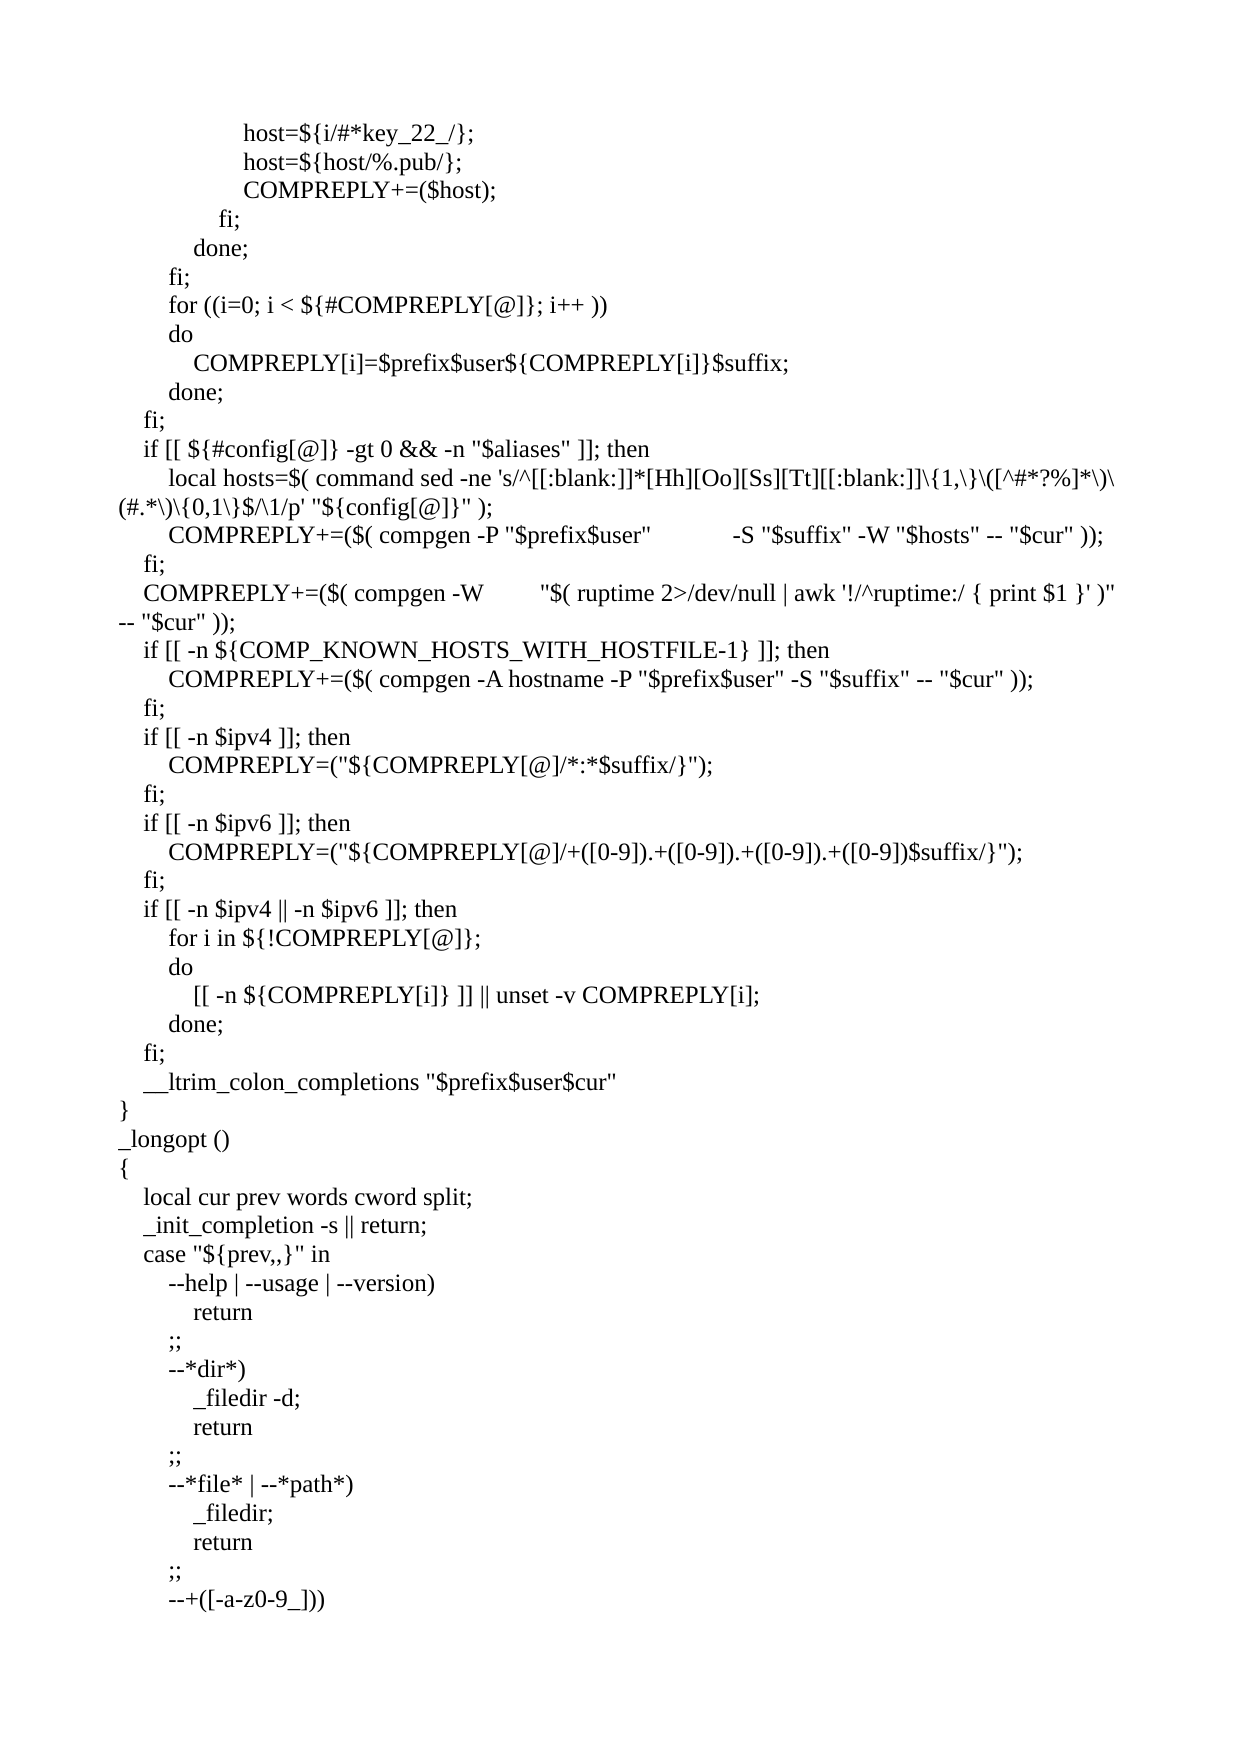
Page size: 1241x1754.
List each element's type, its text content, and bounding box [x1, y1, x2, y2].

text if [[ -n $ipv4 ]]; then [118, 722, 1122, 751]
text local hosts=$( command sed -ne 's/^[[:blank:]]*[Hh][Oo][Ss][Tt][[:blank:]]\{1,\}\([^#*?%]*\)\(#.*\)\{0,1\}$/\1/p' "${config[@]}" ); [118, 463, 1122, 521]
text do [118, 319, 1122, 348]
text host=${i/#*key_22_/}; [118, 118, 1122, 147]
text done; [118, 1009, 1122, 1038]
text for i in ${!COMPREPLY[@]}; [118, 923, 1122, 952]
text _filedir -d; [118, 1383, 1122, 1412]
text fi; [118, 693, 1122, 722]
text COMPREPLY=("${COMPREPLY[@]/*:*$suffix/}"); [118, 751, 1122, 779]
text done; [118, 233, 1122, 262]
text fi; [118, 262, 1122, 291]
text { [118, 1153, 1122, 1182]
text COMPREPLY+=($host); [118, 176, 1122, 204]
text _filedir; [118, 1498, 1122, 1527]
text return [118, 1527, 1122, 1556]
text if [[ -n $ipv6 ]]; then [118, 808, 1122, 837]
text --*file* | --*path*) [118, 1469, 1122, 1498]
text fi; [118, 1038, 1122, 1067]
text COMPREPLY=("${COMPREPLY[@]/+([0-9]).+([0-9]).+([0-9]).+([0-9])$suffix/}"); [118, 837, 1122, 866]
text ;; [118, 1441, 1122, 1469]
text do [118, 952, 1122, 981]
text if [[ -n $ipv4 || -n $ipv6 ]]; then [118, 894, 1122, 923]
text } [118, 1096, 1122, 1124]
text return [118, 1297, 1122, 1326]
text fi; [118, 549, 1122, 578]
text fi; [118, 866, 1122, 894]
text done; [118, 377, 1122, 406]
text --help | --usage | --version) [118, 1268, 1122, 1297]
text COMPREPLY+=($( compgen -W "$( ruptime 2>/dev/null | awk '!/^ruptime:/ { print $1 }' )" -- "$cur" )); [118, 578, 1122, 636]
text case "${prev,,}" in [118, 1239, 1122, 1268]
text ;; [118, 1326, 1122, 1354]
text return [118, 1412, 1122, 1441]
text host=${host/%.pub/}; [118, 147, 1122, 176]
text _init_completion -s || return; [118, 1211, 1122, 1239]
text _longopt () [118, 1124, 1122, 1153]
text --*dir*) [118, 1354, 1122, 1383]
text if [[ ${#config[@]} -gt 0 && -n "$aliases" ]]; then [118, 434, 1122, 463]
text __ltrim_colon_completions "$prefix$user$cur" [118, 1067, 1122, 1096]
text ;; [118, 1556, 1122, 1584]
text COMPREPLY+=($( compgen -P "$prefix$user" -S "$suffix" -W "$hosts" -- "$cur" )); [118, 521, 1122, 549]
text --+([-a-z0-9_])) [118, 1584, 1122, 1613]
text [[ -n ${COMPREPLY[i]} ]] || unset -v COMPREPLY[i]; [118, 981, 1122, 1009]
text COMPREPLY[i]=$prefix$user${COMPREPLY[i]}$suffix; [118, 348, 1122, 377]
text if [[ -n ${COMP_KNOWN_HOSTS_WITH_HOSTFILE-1} ]]; then [118, 636, 1122, 664]
text local cur prev words cword split; [118, 1182, 1122, 1211]
text fi; [118, 204, 1122, 233]
text fi; [118, 779, 1122, 808]
text COMPREPLY+=($( compgen -A hostname -P "$prefix$user" -S "$suffix" -- "$cur" )); [118, 664, 1122, 693]
text fi; [118, 406, 1122, 434]
text for ((i=0; i < ${#COMPREPLY[@]}; i++ )) [118, 291, 1122, 319]
